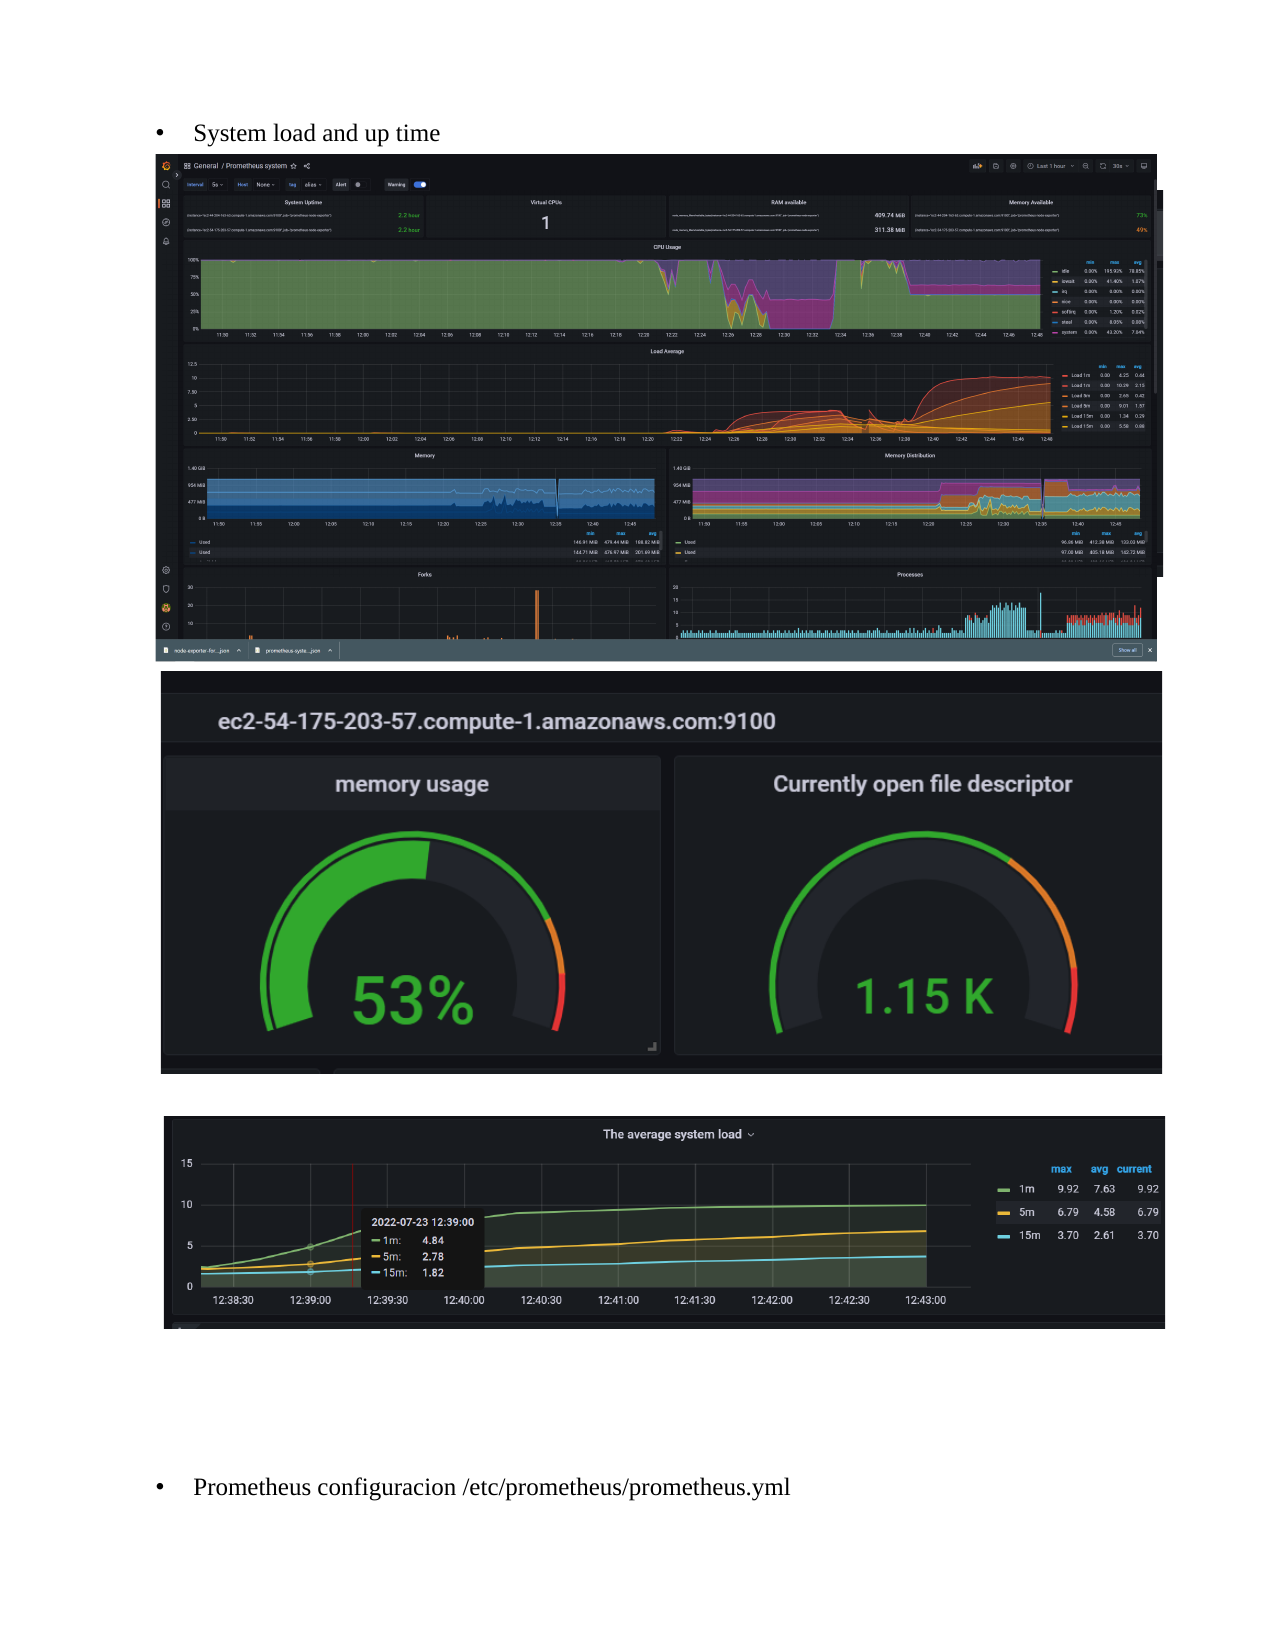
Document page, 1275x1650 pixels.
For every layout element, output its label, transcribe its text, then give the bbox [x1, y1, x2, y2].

picture [163, 1116, 1166, 1329]
picture [160, 671, 1163, 1074]
list Prometheus configuracion /etc/prometheus/prometheus.yml [156, 1472, 1157, 1530]
picture [155, 154, 1164, 662]
list System load and up time [156, 118, 1157, 154]
list [156, 662, 1157, 1472]
